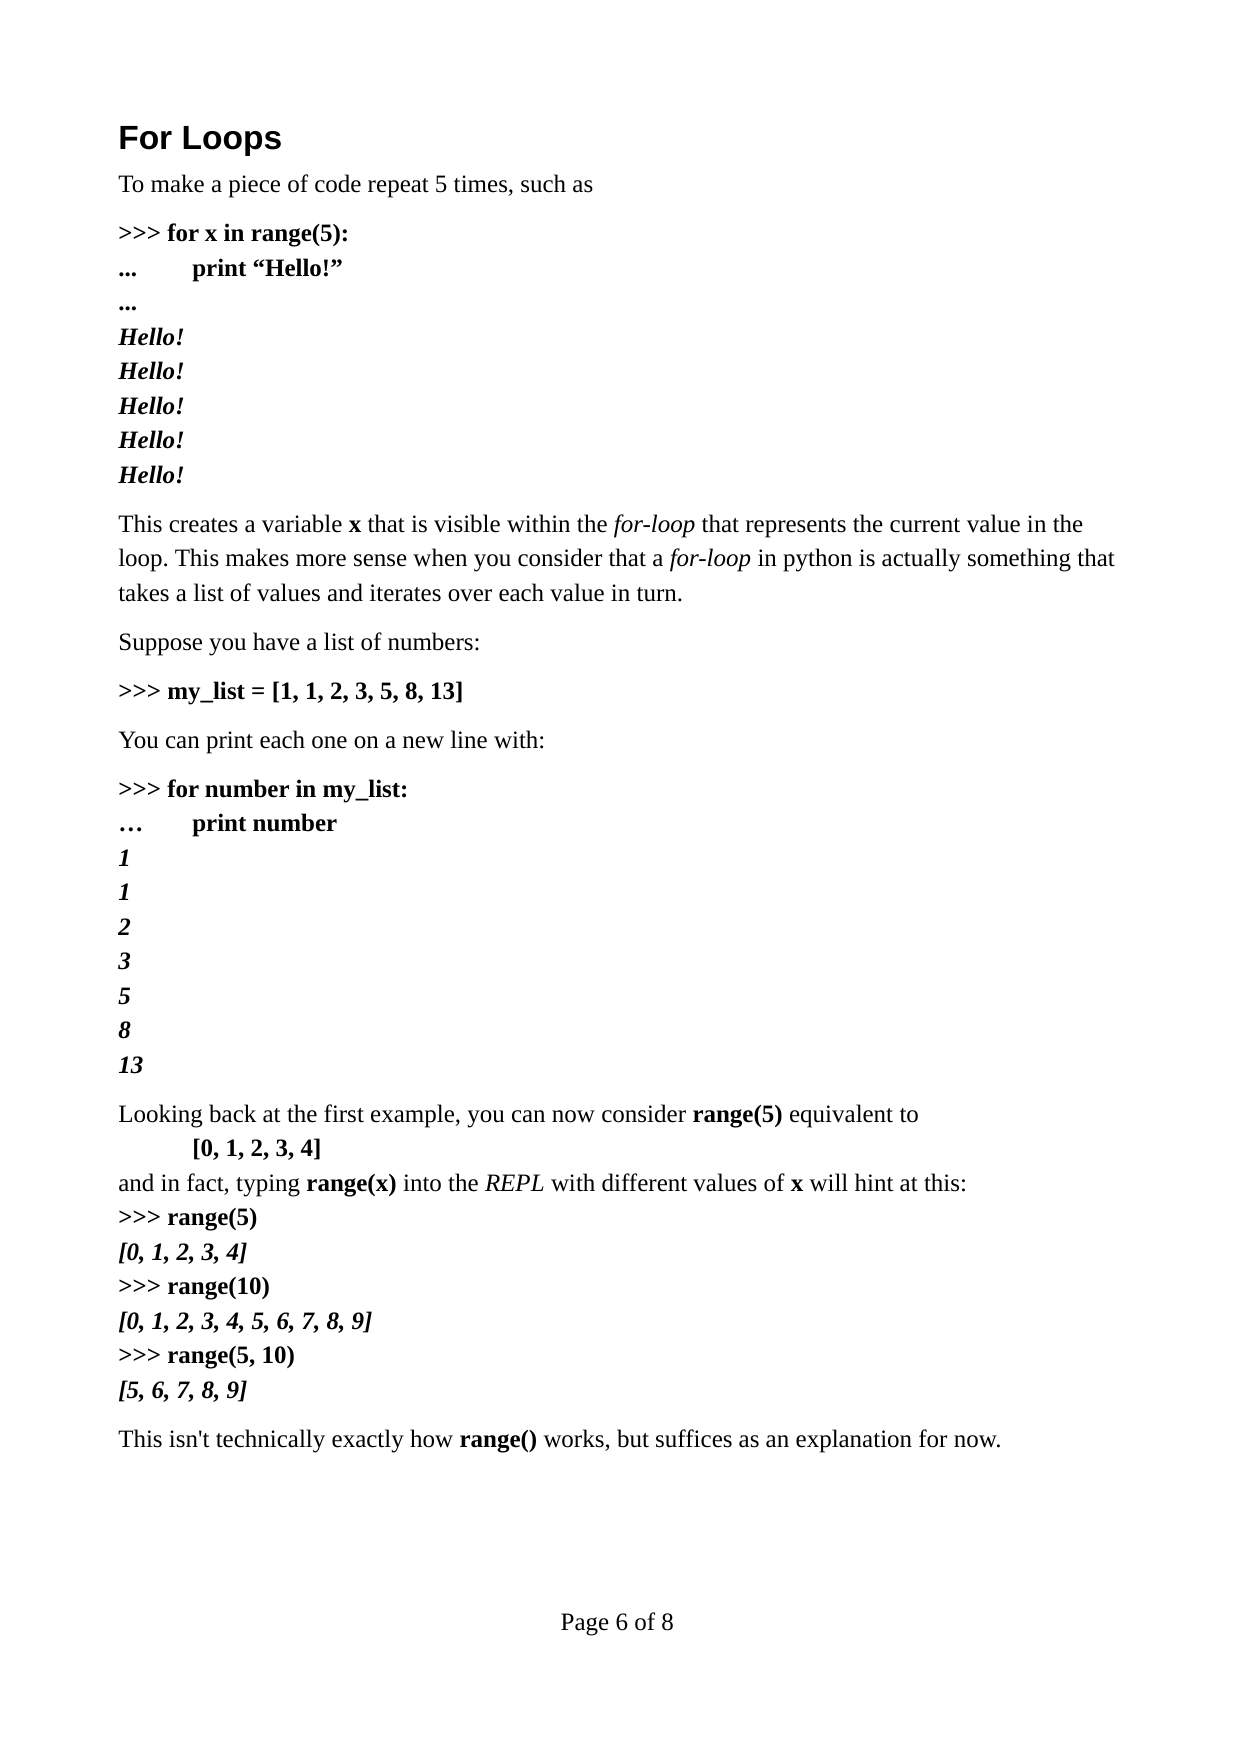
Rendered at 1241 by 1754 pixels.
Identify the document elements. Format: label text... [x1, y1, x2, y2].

text >>> for number in my_list: … print number 1 1 2 3 5 8 13 [118, 774, 1122, 1078]
text >>> my_list = [1, 1, 2, 3, 5, 8, 13] [118, 676, 1122, 704]
text >>> for x in range(5): ... print “Hello!” ... Hello! Hello! Hello! Hello! Hello! [118, 218, 1122, 488]
text This isn't technically exactly how range() works, but suffices as an explanation for now. [118, 1424, 1122, 1452]
text Looking back at the first example, you can now consider range(5) equivalent to [0, 1, 2, 3, 4] and in fact, typing range(x) into the REPL with different values of x will hint at this: >>> range(5) [0, 1, 2, 3, 4] >>> range(10) [0, 1, 2, 3, 4, 5, 6, 7, 8, 9] >>> range(5, 10) [5, 6, 7, 8, 9] [118, 1099, 1122, 1403]
text To make a piece of code repeat 5 times, such as [118, 169, 1122, 198]
text Suppose you have a list of numbers: [118, 627, 1122, 656]
text This creates a variable x that is visible within the for-loop that represents the current value in the loop. This makes more sense when you consider that a for-loop in python is actually something that takes a list of values and iterates over each value in turn. [118, 509, 1122, 606]
subtitle For Loops [118, 118, 1122, 157]
text You can print each one on a new line with: [118, 725, 1122, 754]
